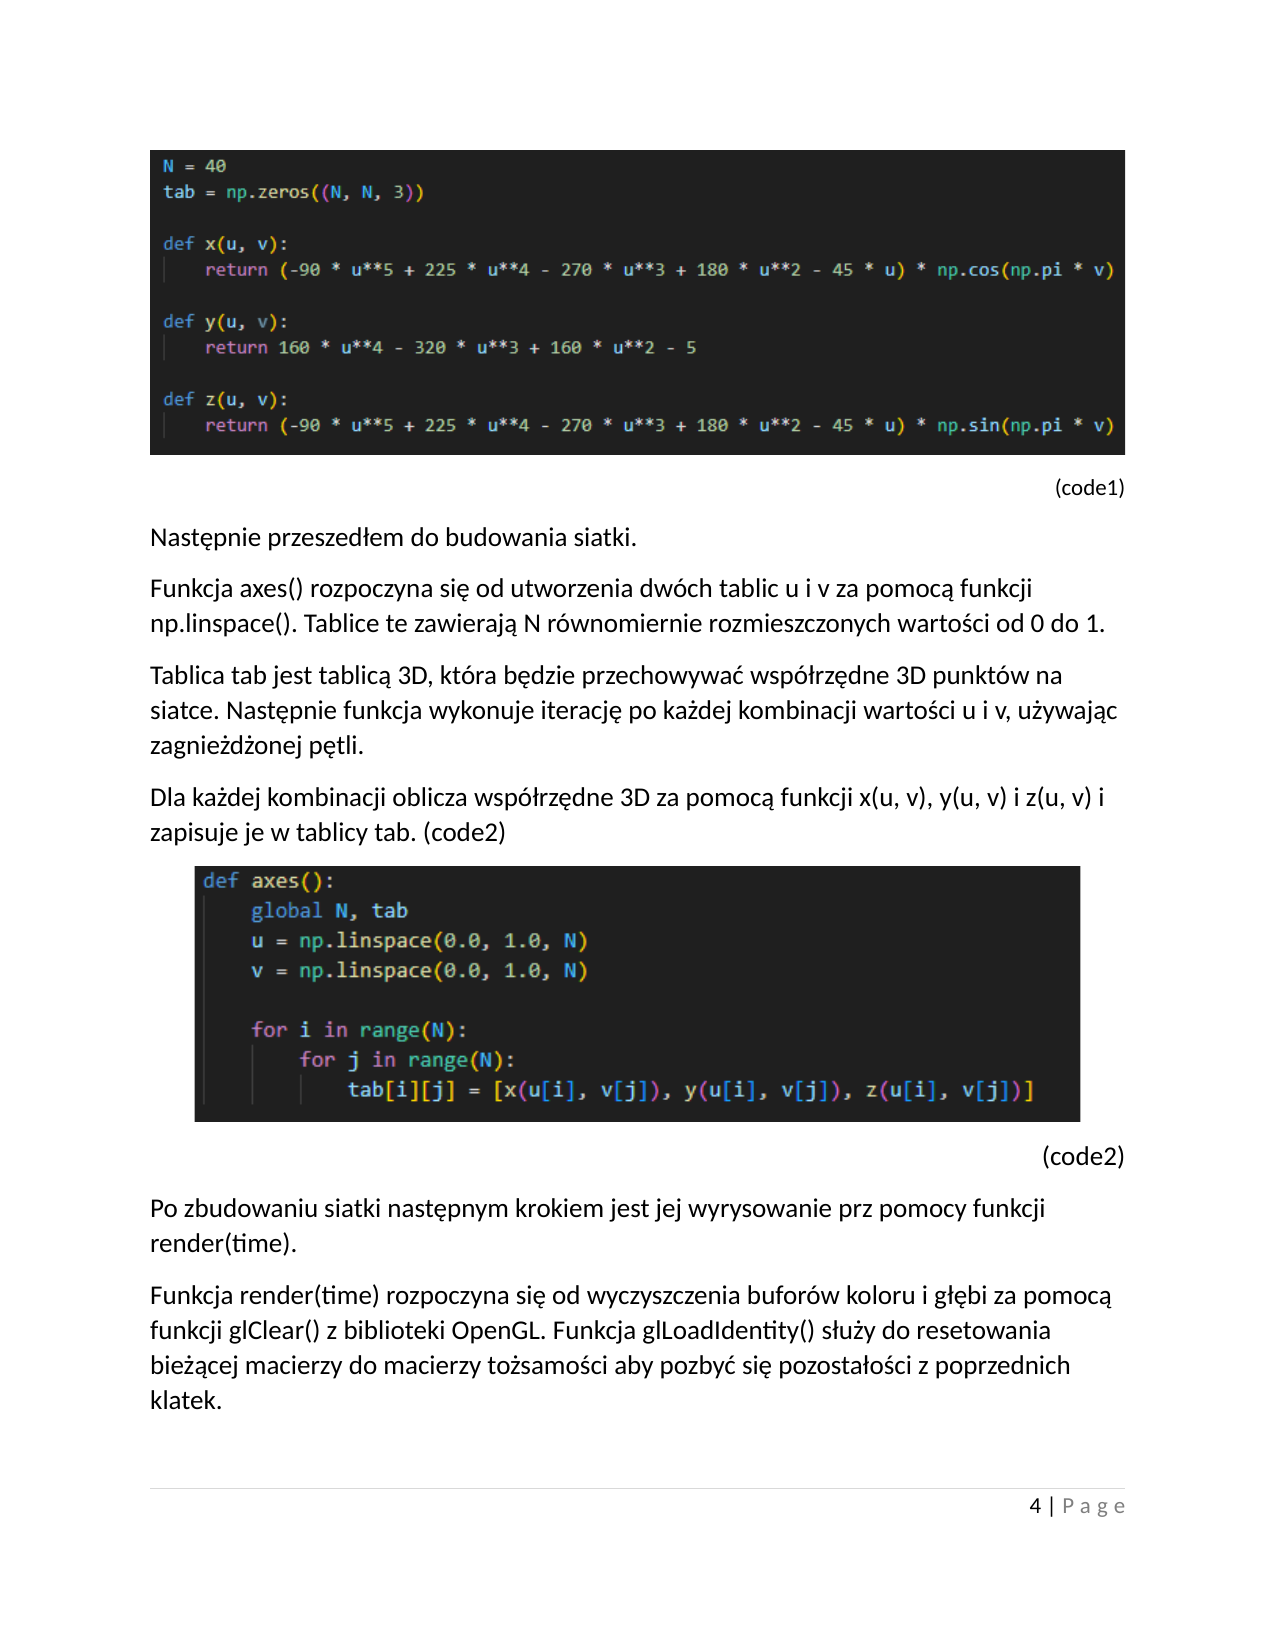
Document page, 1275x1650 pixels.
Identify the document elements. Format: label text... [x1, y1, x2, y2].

text Po zbudowaniu siatki następnym krokiem jest jej wyrysowanie prz pomocy funkcji render(time). [150, 1191, 1125, 1259]
picture [150, 150, 1125, 455]
text Dla każdej kombinacji oblicza współrzędne 3D za pomocą funkcji x(u, v), y(u, v) i z(u, v) i zapisuje je w tablicy tab. (code2) [150, 780, 1125, 848]
text Funkcja axes() rozpoczyna się od utworzenia dwóch tablic u i v za pomocą funkcji np.linspace(). Tablice te zawierają N równomiernie rozmieszczonych wartości od 0 do 1. [150, 571, 1125, 639]
picture [194, 866, 1081, 1122]
text Funkcja render(time) rozpoczyna się od wyczyszczenia buforów koloru i głębi za pomocą funkcji glClear() z biblioteki OpenGL. Funkcja glLoadIdentity() służy do resetowania bieżącej macierzy do macierzy tożsamości aby pozbyć się pozostałości z poprzednich klatek. [150, 1278, 1125, 1416]
text (code2) [150, 1139, 1125, 1172]
text (code1) [150, 473, 1125, 501]
text Tablica tab jest tablicą 3D, która będzie przechowywać współrzędne 3D punktów na siatce. Następnie funkcja wykonuje iterację po każdej kombinacji wartości u i v, używając zagnieżdżonej pętli. [150, 658, 1125, 761]
text Następnie przeszedłem do budowania siatki. [150, 520, 1125, 553]
